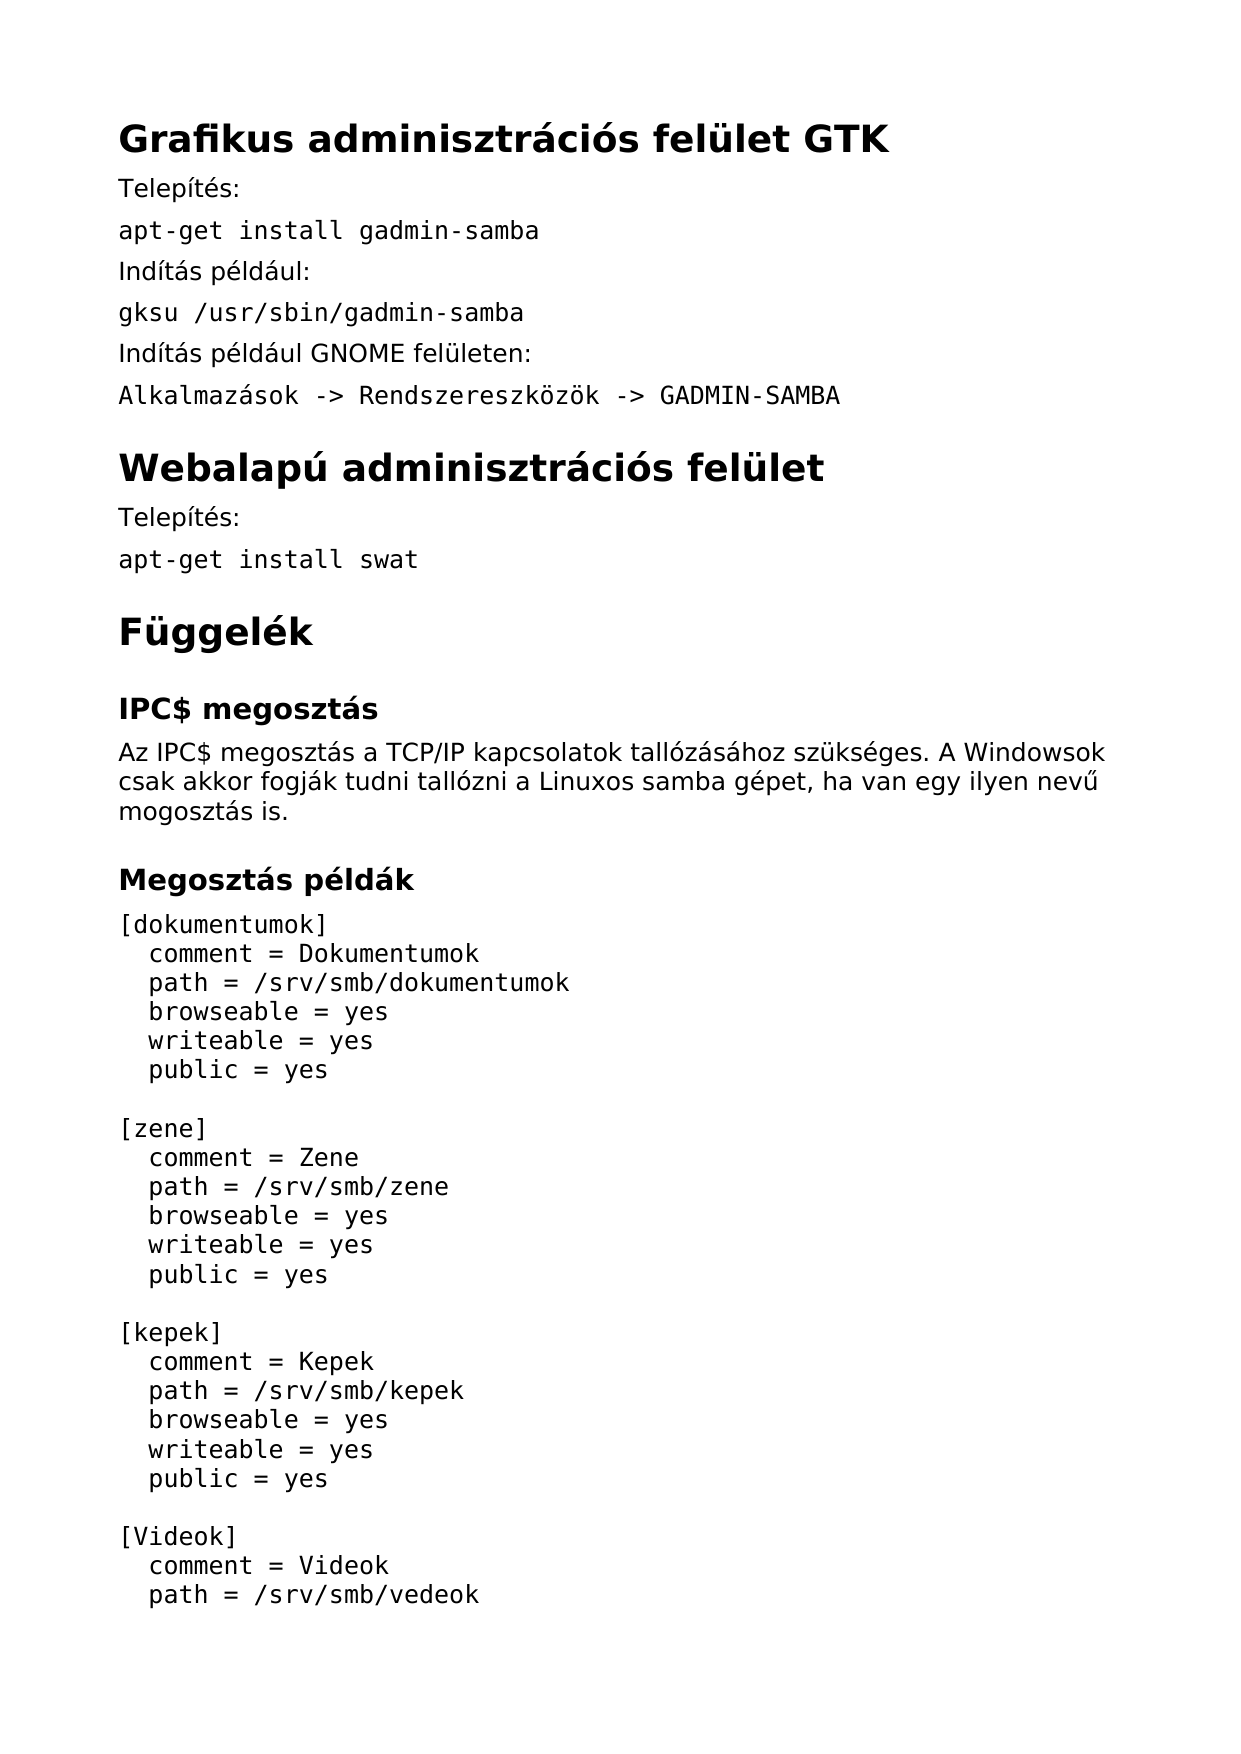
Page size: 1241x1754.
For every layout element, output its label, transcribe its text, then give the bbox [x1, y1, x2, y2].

text apt-get install swat [118, 545, 1122, 574]
text Indítás például: [118, 257, 1122, 286]
text Telepítés: [118, 503, 1122, 532]
text Indítás például GNOME felületen: [118, 339, 1122, 369]
text apt-get install gadmin-samba [118, 216, 1122, 245]
text Alkalmazások -> Rendszereszközök -> GADMIN-SAMBA [118, 381, 1122, 410]
text [dokumentumok] comment = Dokumentumok path = /srv/smb/dokumentumok browseable = yes writeable = yes public = yes [zene] comment = Zene path = /srv/smb/zene browseable = yes writeable = yes public = yes [kepek] comment = Kepek path = /srv/smb/kepek browseable = yes writeable = yes public = yes [Videok] comment = Videok path = /srv/smb/vedeok [118, 910, 1122, 1610]
subtitle IPC$ megosztás [118, 692, 1122, 726]
text Telepítés: [118, 174, 1122, 203]
text Az IPC$ megosztás a TCP/IP kapcsolatok tallózásához szükséges. A Windowsok csak akkor fogják tudni tallózni a Linuxos samba gépet, ha van egy ilyen nevű mogosztás is. [118, 738, 1122, 826]
subtitle Megosztás példák [118, 863, 1122, 897]
subtitle Webalapú adminisztrációs felület [118, 447, 1122, 491]
subtitle Függelék [118, 611, 1122, 654]
subtitle Grafikus adminisztrációs felület GTK [118, 118, 1122, 162]
text gksu /usr/sbin/gadmin-samba [118, 298, 1122, 328]
